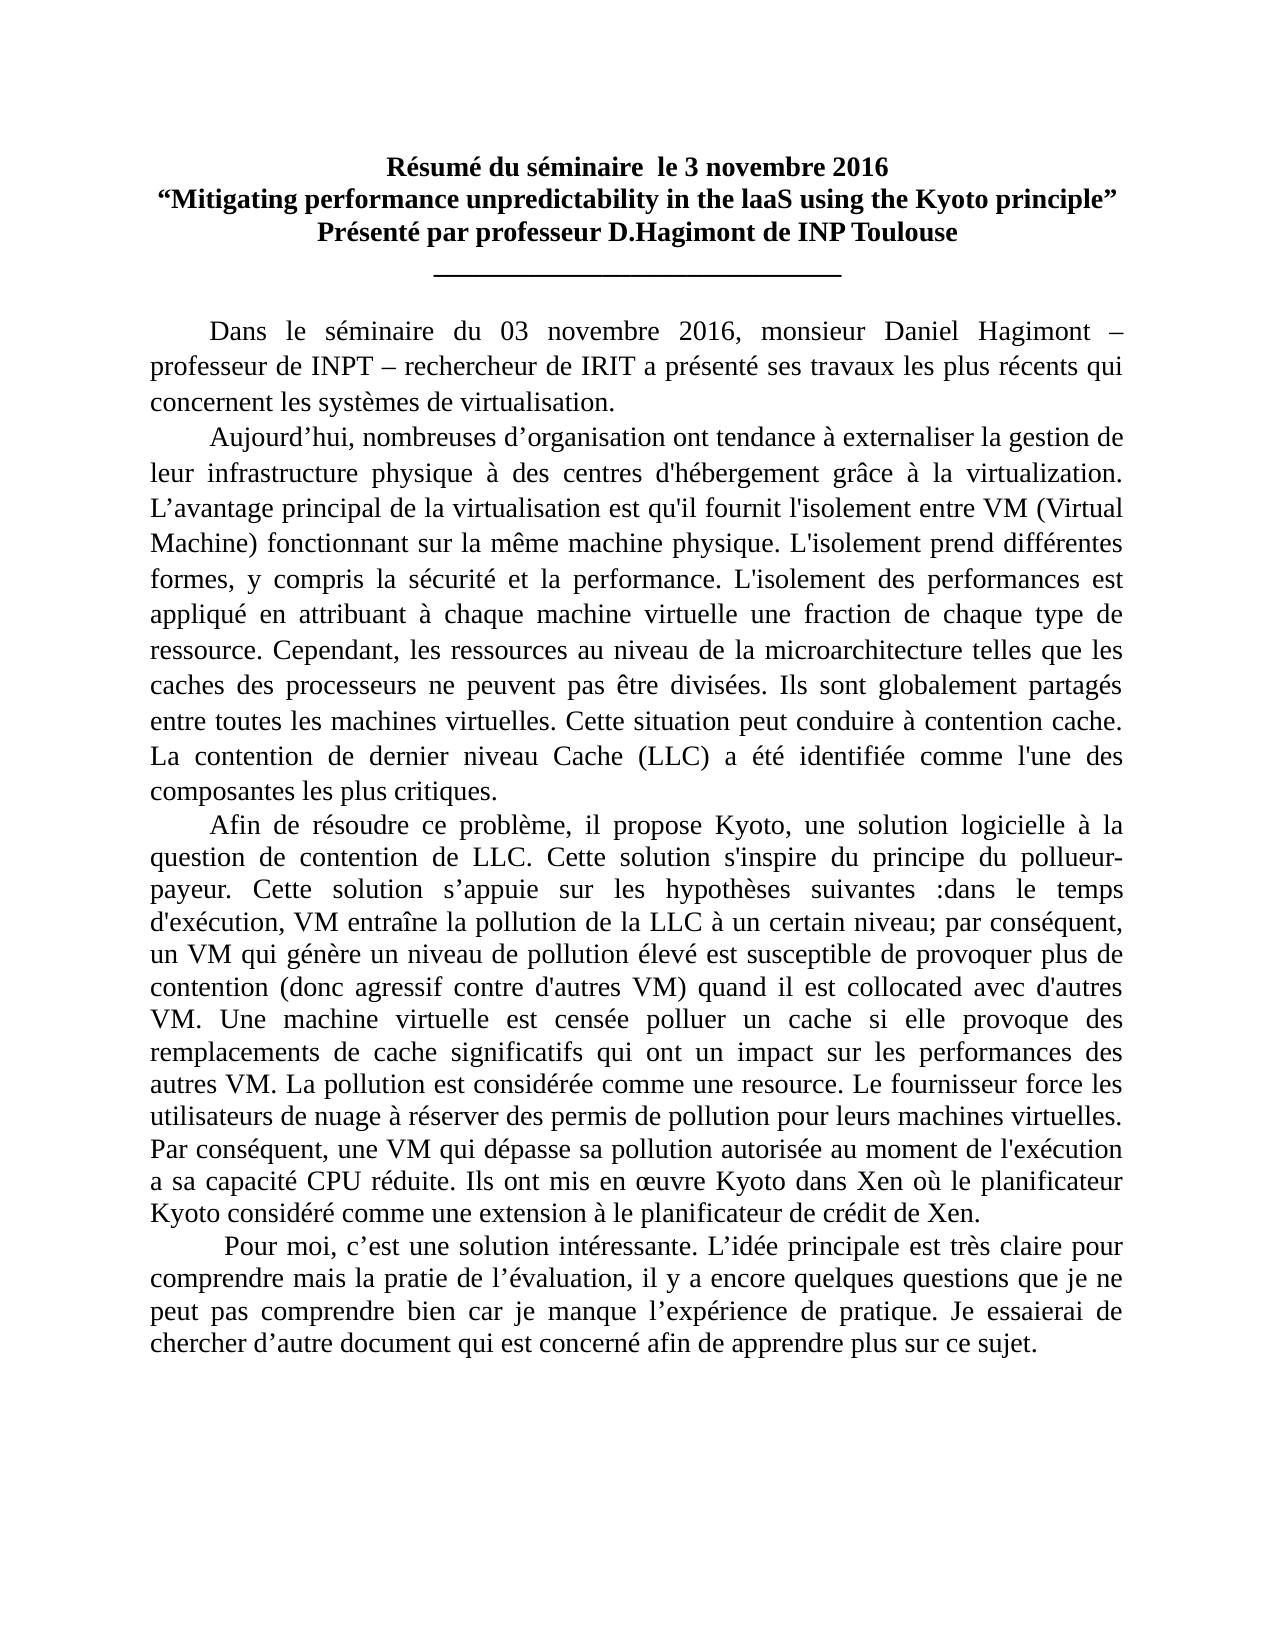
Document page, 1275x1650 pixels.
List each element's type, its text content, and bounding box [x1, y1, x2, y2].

text Présenté par professeur D.Hagimont de INP Toulouse [150, 215, 1125, 247]
text Afin de résoudre ce problème, il propose Kyoto, une solution logicielle à la question de contention de LLC. Cette solution s'inspire du principe du pollueur-payeur. Cette solution s’appuie sur les hypothèses suivantes :dans le temps d'exécution, VM entraîne la pollution de la LLC à un certain niveau; par conséquent, un VM qui génère un niveau de pollution élevé est susceptible de provoquer plus de contention (donc agressif contre d'autres VM) quand il est collocated avec d'autres VM. Une machine virtuelle est censée polluer un cache si elle provoque des remplacements de cache significatifs qui ont un impact sur les performances des autres VM. La pollution est considérée comme une resource. Le fournisseur force les utilisateurs de nuage à réserver des permis de pollution pour leurs machines virtuelles. Par conséquent, une VM qui dépasse sa pollution autorisée au moment de l'exécution a sa capacité CPU réduite. Ils ont mis en œuvre Kyoto dans Xen où le planificateur Kyoto considéré comme une extension à le planificateur de crédit de Xen. [150, 808, 1125, 1229]
text Aujourd’hui, nombreuses d’organisation ont tendance à externaliser la gestion de leur infrastructure physique à des centres d'hébergement grâce à la virtualization. L’avantage principal de la virtualisation est qu'il fournit l'isolement entre VM (Virtual Machine) fonctionnant sur la même machine physique. L'isolement prend différentes formes, y compris la sécurité et la performance. L'isolement des performances est appliqué en attribuant à chaque machine virtuelle une fraction de chaque type de ressource. Cependant, les ressources au niveau de la microarchitecture telles que les caches des processeurs ne peuvent pas être divisées. Ils sont globalement partagés entre toutes les machines virtuelles. Cette situation peut conduire à contention cache. La contention de dernier niveau Cache (LLC) a été identifiée comme l'une des composantes les plus critiques. [150, 418, 1125, 808]
text “Mitigating performance unpredictability in the laaS using the Kyoto principle” [150, 182, 1125, 215]
text Résumé du séminaire le 3 novembre 2016 [150, 150, 1125, 182]
text Dans le séminaire du 03 novembre 2016, monsieur Daniel Hagimont – professeur de INPT – rechercheur de IRIT a présenté ses travaux les plus récents qui concernent les systèmes de virtualisation. [150, 312, 1125, 418]
text _____________________________ [150, 247, 1125, 279]
text Pour moi, c’est une solution intéressante. L’idée principale est très claire pour comprendre mais la pratie de l’évaluation, il y a encore quelques questions que je ne peut pas comprendre bien car je manque l’expérience de pratique. Je essaierai de chercher d’autre document qui est concerné afin de apprendre plus sur ce sujet. [150, 1229, 1125, 1358]
